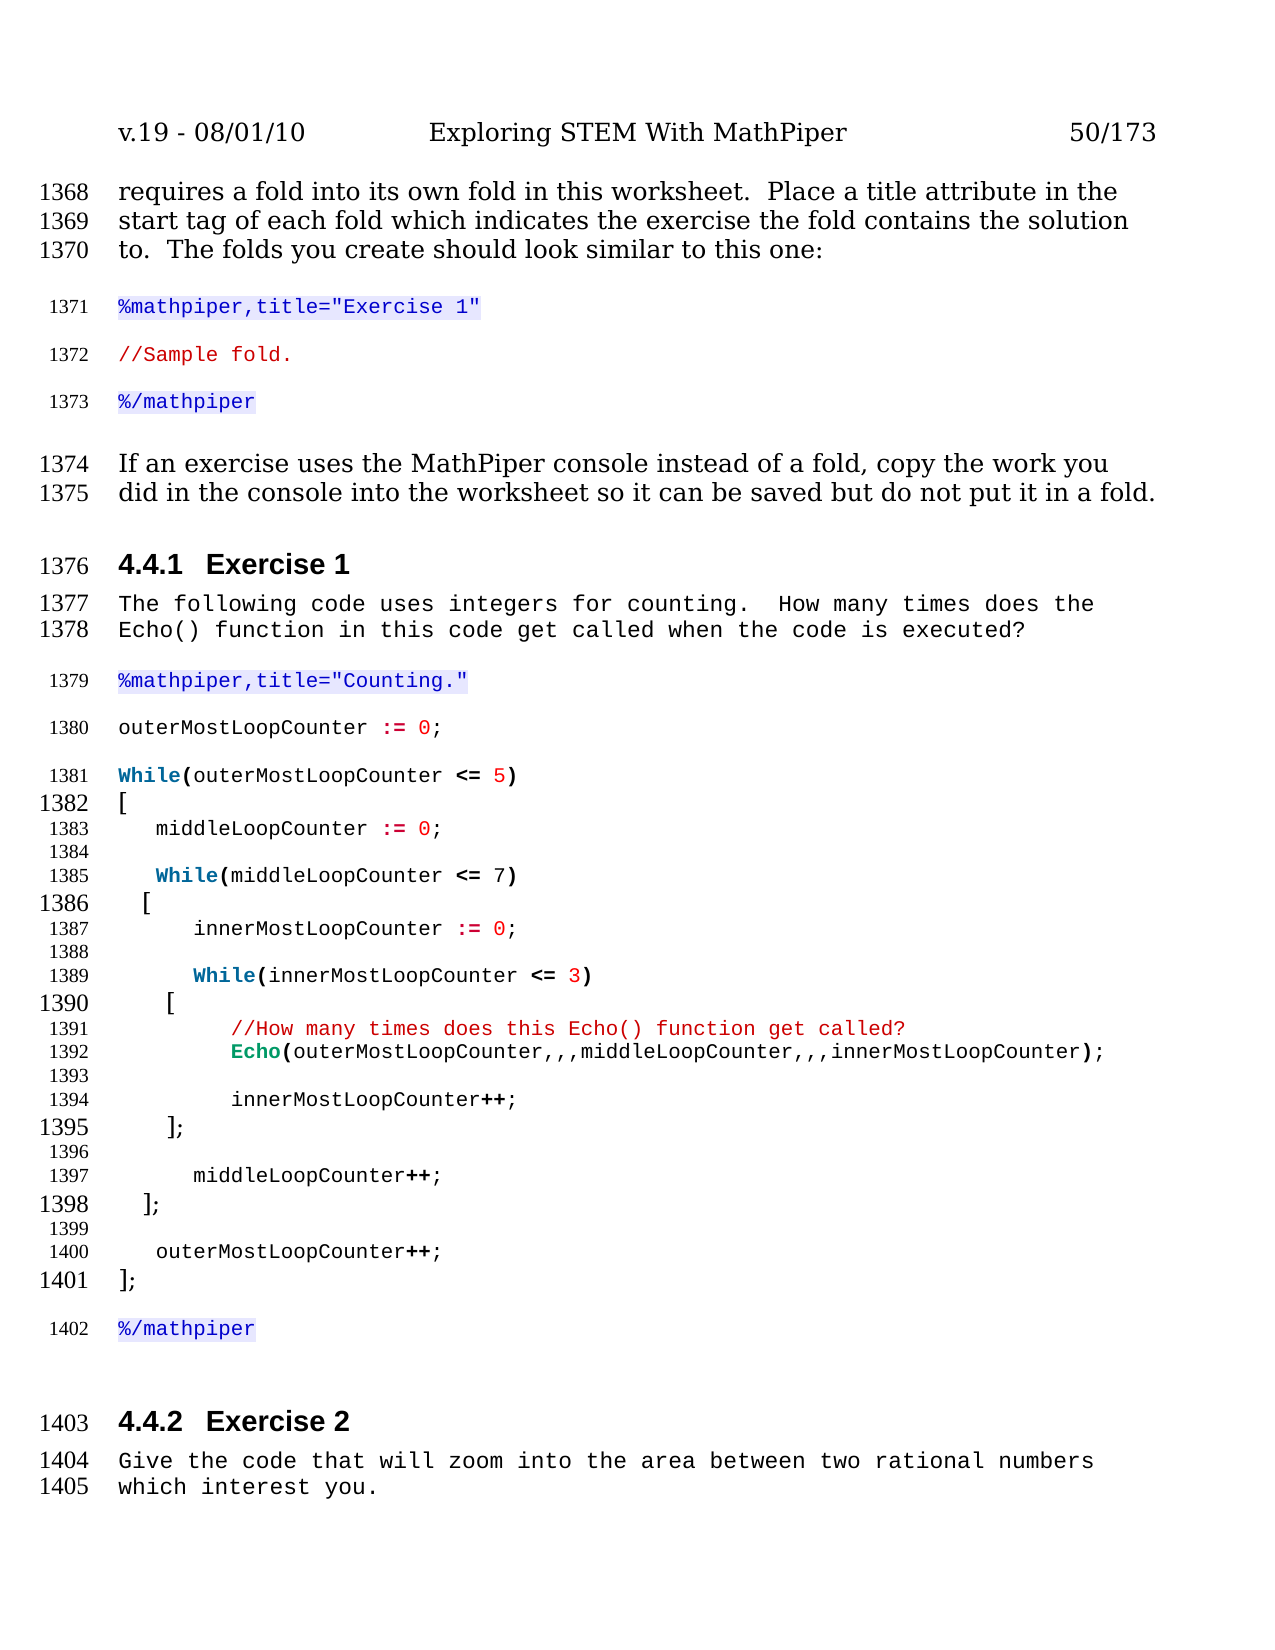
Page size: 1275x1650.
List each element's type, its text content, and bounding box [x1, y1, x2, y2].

text %/mathpiper [118, 391, 1157, 414]
text innerMostLoopCounter++; [118, 1089, 1157, 1112]
text The following code uses integers for counting. How many times does the Echo() function in this code get called when the code is executed? [118, 592, 1157, 644]
text ]; [118, 1112, 1157, 1141]
text ]; [118, 1189, 1157, 1218]
text [ [118, 788, 1157, 817]
text //How many times does this Echo() function get called? [118, 1018, 1157, 1041]
text [ [118, 888, 1157, 918]
text innerMostLoopCounter := 0; [118, 918, 1157, 941]
text ]; [118, 1265, 1157, 1294]
text %mathpiper,title="Counting." [118, 670, 1157, 694]
text [ [118, 988, 1157, 1018]
text Give the code that will zoom into the area between two rational numbers which interest you. [118, 1450, 1157, 1502]
text //Sample fold. [118, 343, 1157, 367]
text If an exercise uses the MathPiper console instead of a fold, copy the work you did in the console into the worksheet so it can be saved but do not put it in a fold. [118, 449, 1157, 508]
text %/mathpiper [118, 1318, 1157, 1342]
text middleLoopCounter := 0; [118, 817, 1157, 841]
text %mathpiper,title="Exercise 1" [118, 296, 1157, 320]
text middleLoopCounter++; [118, 1165, 1157, 1189]
text outerMostLoopCounter++; [118, 1242, 1157, 1265]
text While(middleLoopCounter <= 7) [118, 865, 1157, 888]
text requires a fold into its own fold in this worksheet. Place a title attribute in the start tag of each fold which indicates the exercise the fold contains the solution to. The folds you create should look similar to this one: [118, 177, 1157, 264]
subtitle Exercise 2 [118, 1404, 1157, 1438]
text outerMostLoopCounter := 0; [118, 717, 1157, 741]
text Echo(outerMostLoopCounter,,,middleLoopCounter,,,innerMostLoopCounter); [118, 1041, 1157, 1065]
subtitle Exercise 1 [118, 547, 1157, 580]
text While(outerMostLoopCounter <= 5) [118, 765, 1157, 788]
text While(innerMostLoopCounter <= 3) [118, 965, 1157, 988]
